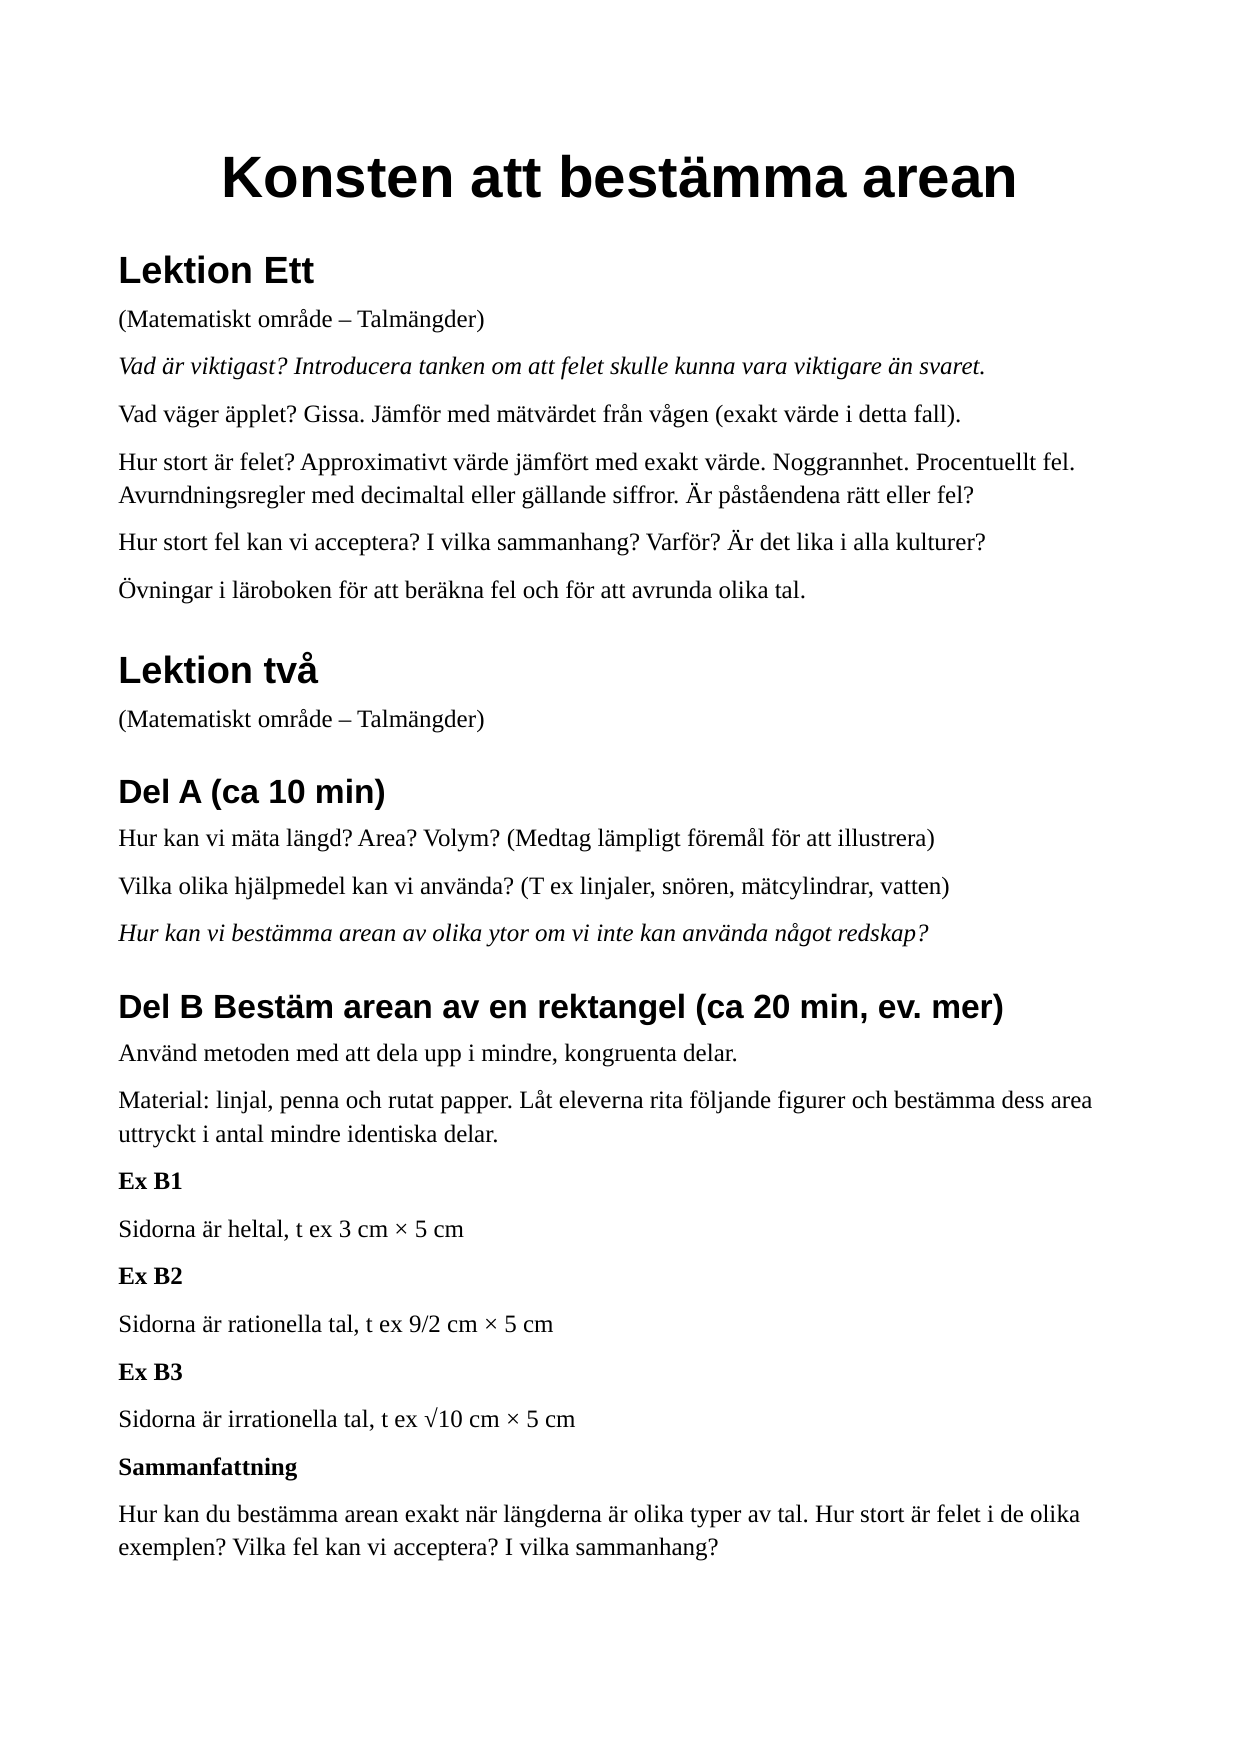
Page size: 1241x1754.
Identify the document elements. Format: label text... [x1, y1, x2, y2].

text Ex B3 [118, 1357, 1122, 1385]
text Vad är viktigast? Introducera tanken om att felet skulle kunna vara viktigare än svaret. [118, 351, 1122, 380]
text Använd metoden med att dela upp i mindre, kongruenta delar. [118, 1038, 1122, 1067]
text Hur kan vi bestämma arean av olika ytor om vi inte kan använda något redskap? [118, 918, 1122, 947]
text Ex B1 [118, 1166, 1122, 1195]
text (Matematiskt område – Talmängder) [118, 304, 1122, 333]
text Hur stort fel kan vi acceptera? I vilka sammanhang? Varför? Är det lika i alla kulturer? [118, 527, 1122, 556]
text Sidorna är heltal, t ex 3 cm × 5 cm [118, 1214, 1122, 1243]
text Sidorna är irrationella tal, t ex √10 cm × 5 cm [118, 1404, 1122, 1433]
text Hur kan vi mäta längd? Area? Volym? (Medtag lämpligt föremål för att illustrera) [118, 823, 1122, 852]
subtitle Del B Bestäm arean av en rektangel (ca 20 min, ev. mer) [118, 987, 1122, 1026]
subtitle Lektion två [118, 647, 1122, 691]
title Konsten att bestämma arean [118, 143, 1122, 210]
text Hur stort är felet? Approximativt värde jämfört med exakt värde. Noggrannhet. Procentuellt fel. Avurndningsregler med decimaltal eller gällande siffror. Är påståendena rätt eller fel? [118, 447, 1122, 508]
subtitle Del A (ca 10 min) [118, 772, 1122, 811]
text Vilka olika hjälpmedel kan vi använda? (T ex linjaler, snören, mätcylindrar, vatten) [118, 871, 1122, 899]
subtitle Lektion Ett [118, 248, 1122, 291]
text Ex B2 [118, 1261, 1122, 1290]
text Vad väger äpplet? Gissa. Jämför med mätvärdet från vågen (exakt värde i detta fall). [118, 399, 1122, 428]
text Material: linjal, penna och rutat papper. Låt eleverna rita följande figurer och bestämma dess area uttryckt i antal mindre identiska delar. [118, 1086, 1122, 1147]
text (Matematiskt område – Talmängder) [118, 704, 1122, 732]
text Övningar i läroboken för att beräkna fel och för att avrunda olika tal. [118, 575, 1122, 604]
text Sidorna är rationella tal, t ex 9/2 cm × 5 cm [118, 1309, 1122, 1338]
text Sammanfattning [118, 1452, 1122, 1481]
text Hur kan du bestämma arean exakt när längderna är olika typer av tal. Hur stort är felet i de olika exemplen? Vilka fel kan vi acceptera? I vilka sammanhang? [118, 1499, 1122, 1561]
